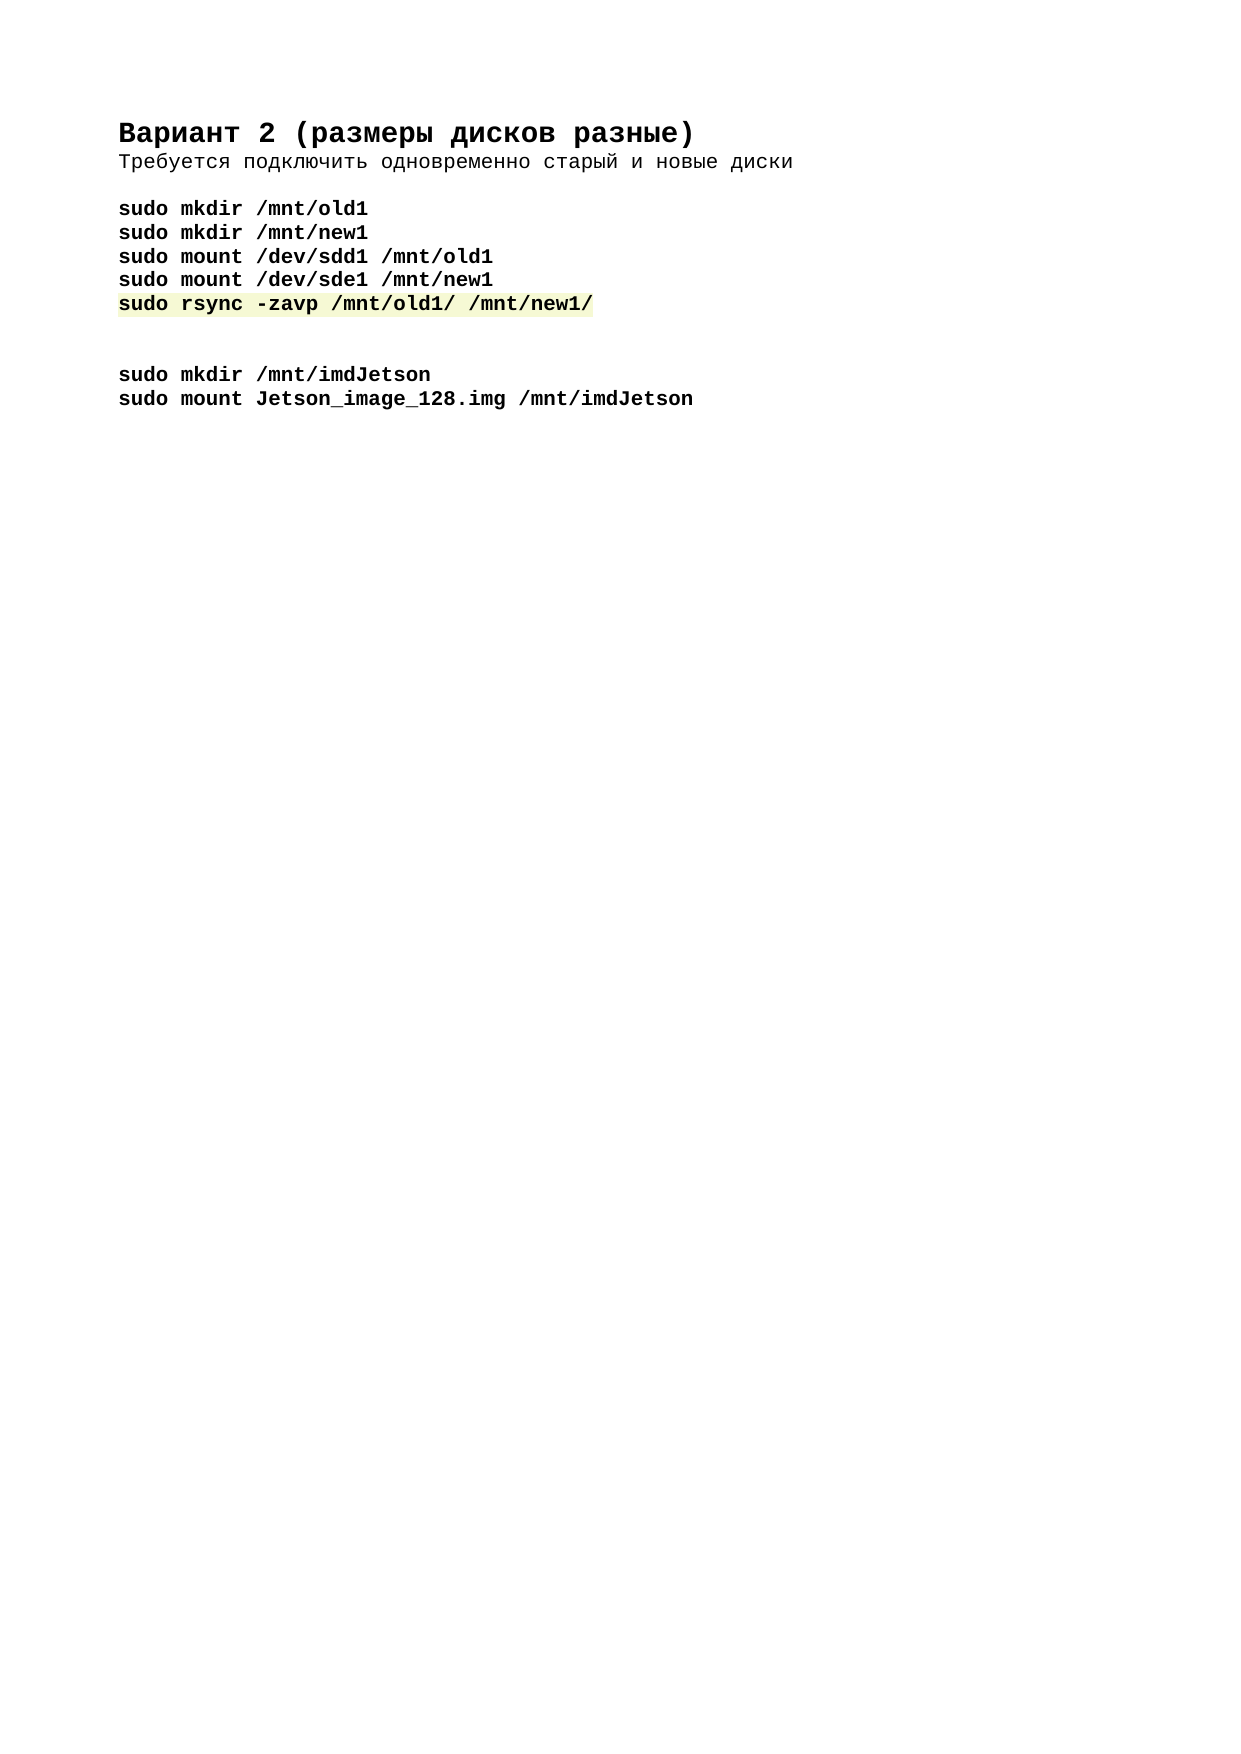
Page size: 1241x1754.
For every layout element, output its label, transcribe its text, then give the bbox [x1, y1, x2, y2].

text sudo mount /dev/sdd1 /mnt/old1 [118, 246, 1122, 269]
text Вариант 2 (размеры дисков разные) [118, 118, 1122, 151]
text sudo mount /dev/sde1 /mnt/new1 [118, 269, 1122, 293]
text Требуется подключить одновременно старый и новые диски [118, 151, 1122, 175]
text sudo mount Jetson_image_128.img /mnt/imdJetson [118, 388, 1122, 411]
text sudo mkdir /mnt/imdJetson [118, 364, 1122, 388]
text sudo mkdir /mnt/new1 [118, 222, 1122, 246]
text sudo rsync -zavp /mnt/old1/ /mnt/new1/ [118, 293, 1122, 317]
text sudo mkdir /mnt/old1 [118, 198, 1122, 222]
